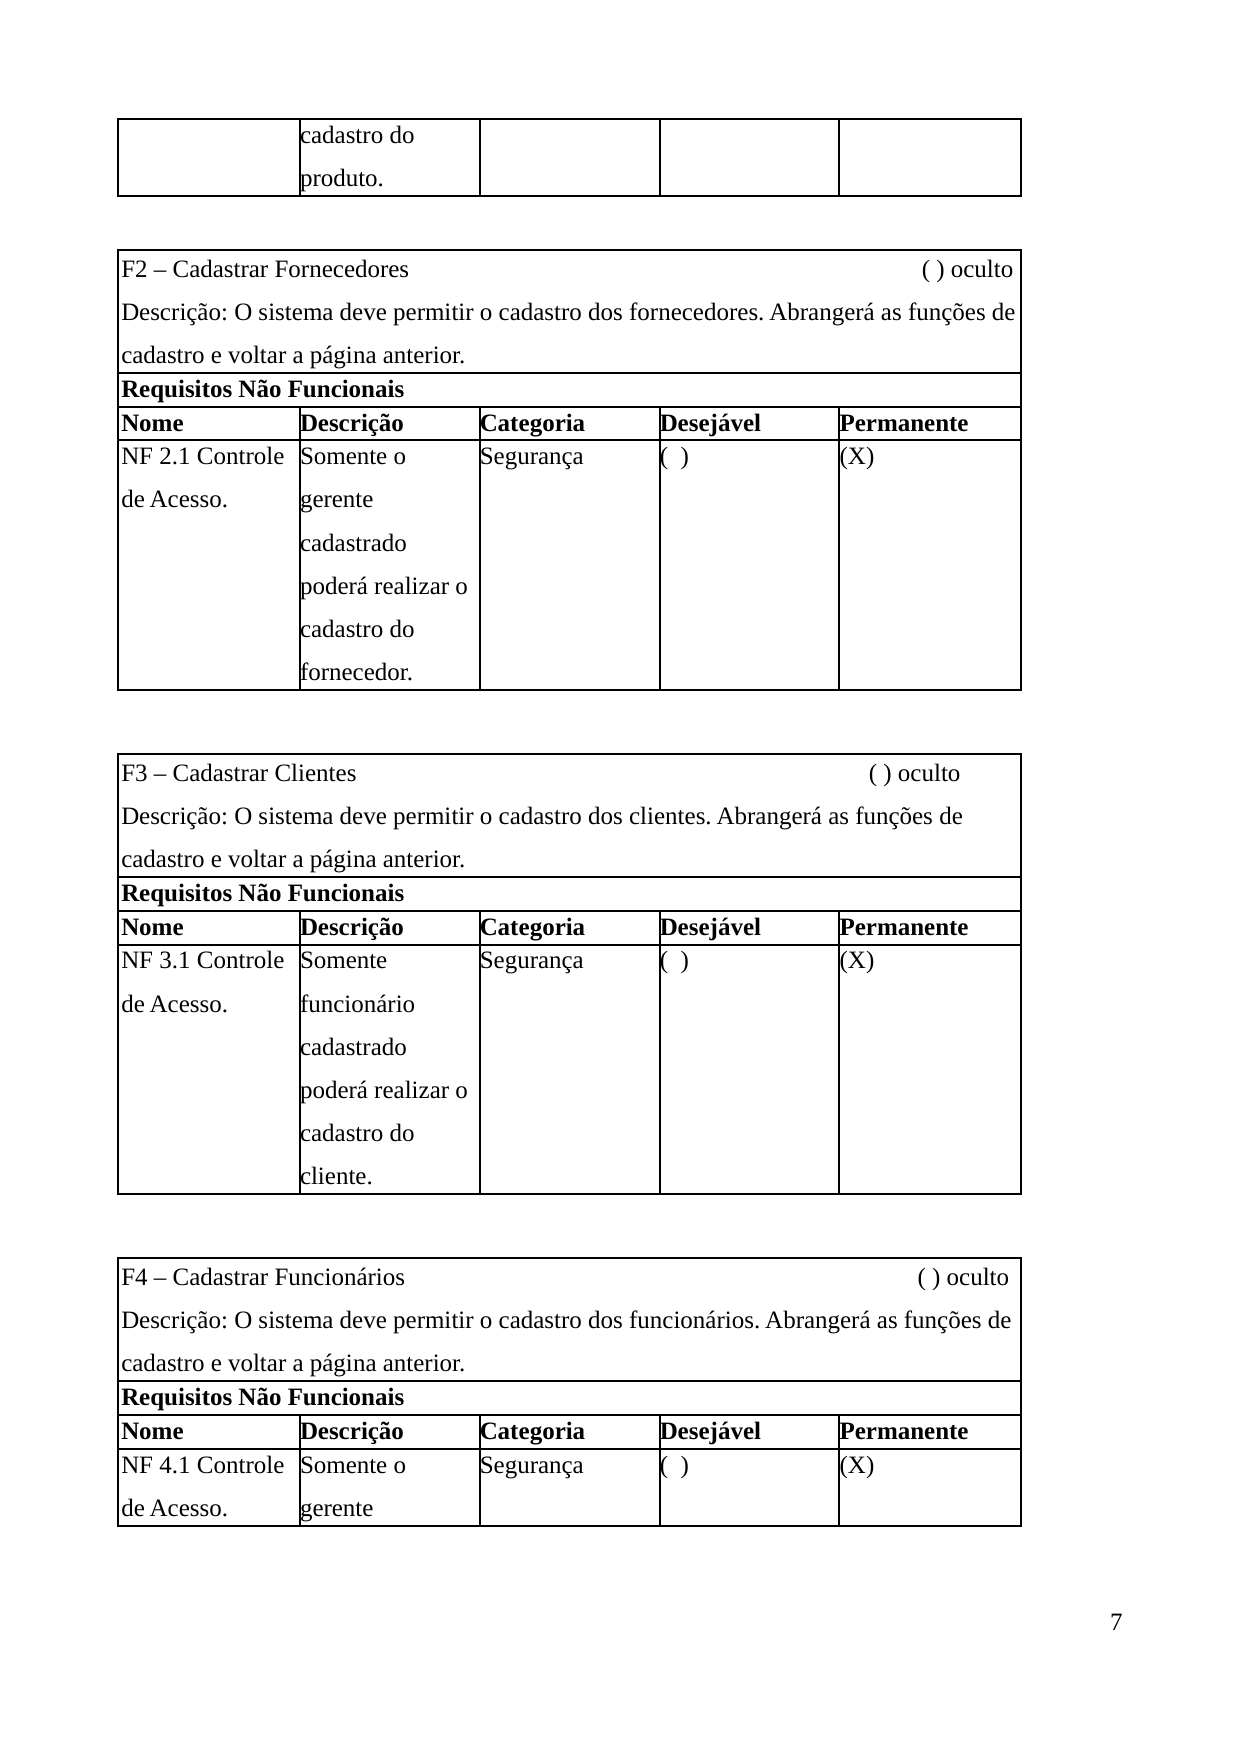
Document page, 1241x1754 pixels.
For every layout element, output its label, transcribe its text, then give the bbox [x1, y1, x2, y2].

table_cell Segurança [481, 1450, 659, 1524]
table_cell NF 3.1 Controle de Acesso. [119, 946, 299, 1193]
table_cell Segurança [481, 441, 659, 689]
table_cell Desejável [661, 1416, 838, 1448]
table_cell Descrição [301, 912, 479, 943]
table_cell ( ) [661, 946, 838, 1193]
table_cell Categoria [481, 912, 659, 943]
table_cell NF 4.1 Controle de Acesso. [119, 1450, 299, 1524]
table_cell Permanente [840, 912, 1020, 943]
table_cell Desejável [661, 408, 838, 439]
table_cell Somente o gerente [301, 1450, 479, 1524]
table_cell Requisitos Não Funcionais [119, 878, 1020, 910]
table_cell (X) [840, 441, 1020, 689]
table_cell (X) [840, 1450, 1020, 1524]
table_cell [119, 120, 299, 195]
table_cell Somente o gerente cadastrado poderá realizar o cadastro do fornecedor. [301, 441, 479, 689]
table_cell [840, 120, 1020, 195]
table_cell ( ) [661, 1450, 838, 1524]
table_cell Permanente [840, 1416, 1020, 1448]
table_cell Requisitos Não Funcionais [119, 374, 1020, 406]
table_cell Categoria [481, 1416, 659, 1448]
table_cell Somente funcionário cadastrado poderá realizar o cadastro do cliente. [301, 946, 479, 1193]
table_cell Permanente [840, 408, 1020, 439]
table_cell cadastro do produto. [301, 120, 479, 195]
table_cell (X) [840, 946, 1020, 1193]
table_cell Descrição [301, 408, 479, 439]
table_cell [481, 120, 659, 195]
table_cell Nome [119, 408, 299, 439]
table_cell Segurança [481, 946, 659, 1193]
table_header F4 – Cadastrar Funcionários ( ) oculto Descrição: O sistema deve permitir o cadastro dos funcionários. Abrangerá as funções de cadastro e voltar a página anterior. [119, 1259, 1020, 1380]
table_cell [661, 120, 838, 195]
table_header F3 – Cadastrar Clientes ( ) oculto Descrição: O sistema deve permitir o cadastro dos clientes. Abrangerá as funções de cadastro e voltar a página anterior. [119, 755, 1020, 876]
table_cell Nome [119, 1416, 299, 1448]
table_cell Requisitos Não Funcionais [119, 1382, 1020, 1414]
table_cell Desejável [661, 912, 838, 943]
table_cell Descrição [301, 1416, 479, 1448]
table_cell Categoria [481, 408, 659, 439]
table_cell Nome [119, 912, 299, 943]
table_cell ( ) [661, 441, 838, 689]
table_cell NF 2.1 Controle de Acesso. [119, 441, 299, 689]
table_header F2 – Cadastrar Fornecedores ( ) oculto Descrição: O sistema deve permitir o cadastro dos fornecedores. Abrangerá as funções de cadastro e voltar a página anterior. [119, 251, 1020, 372]
